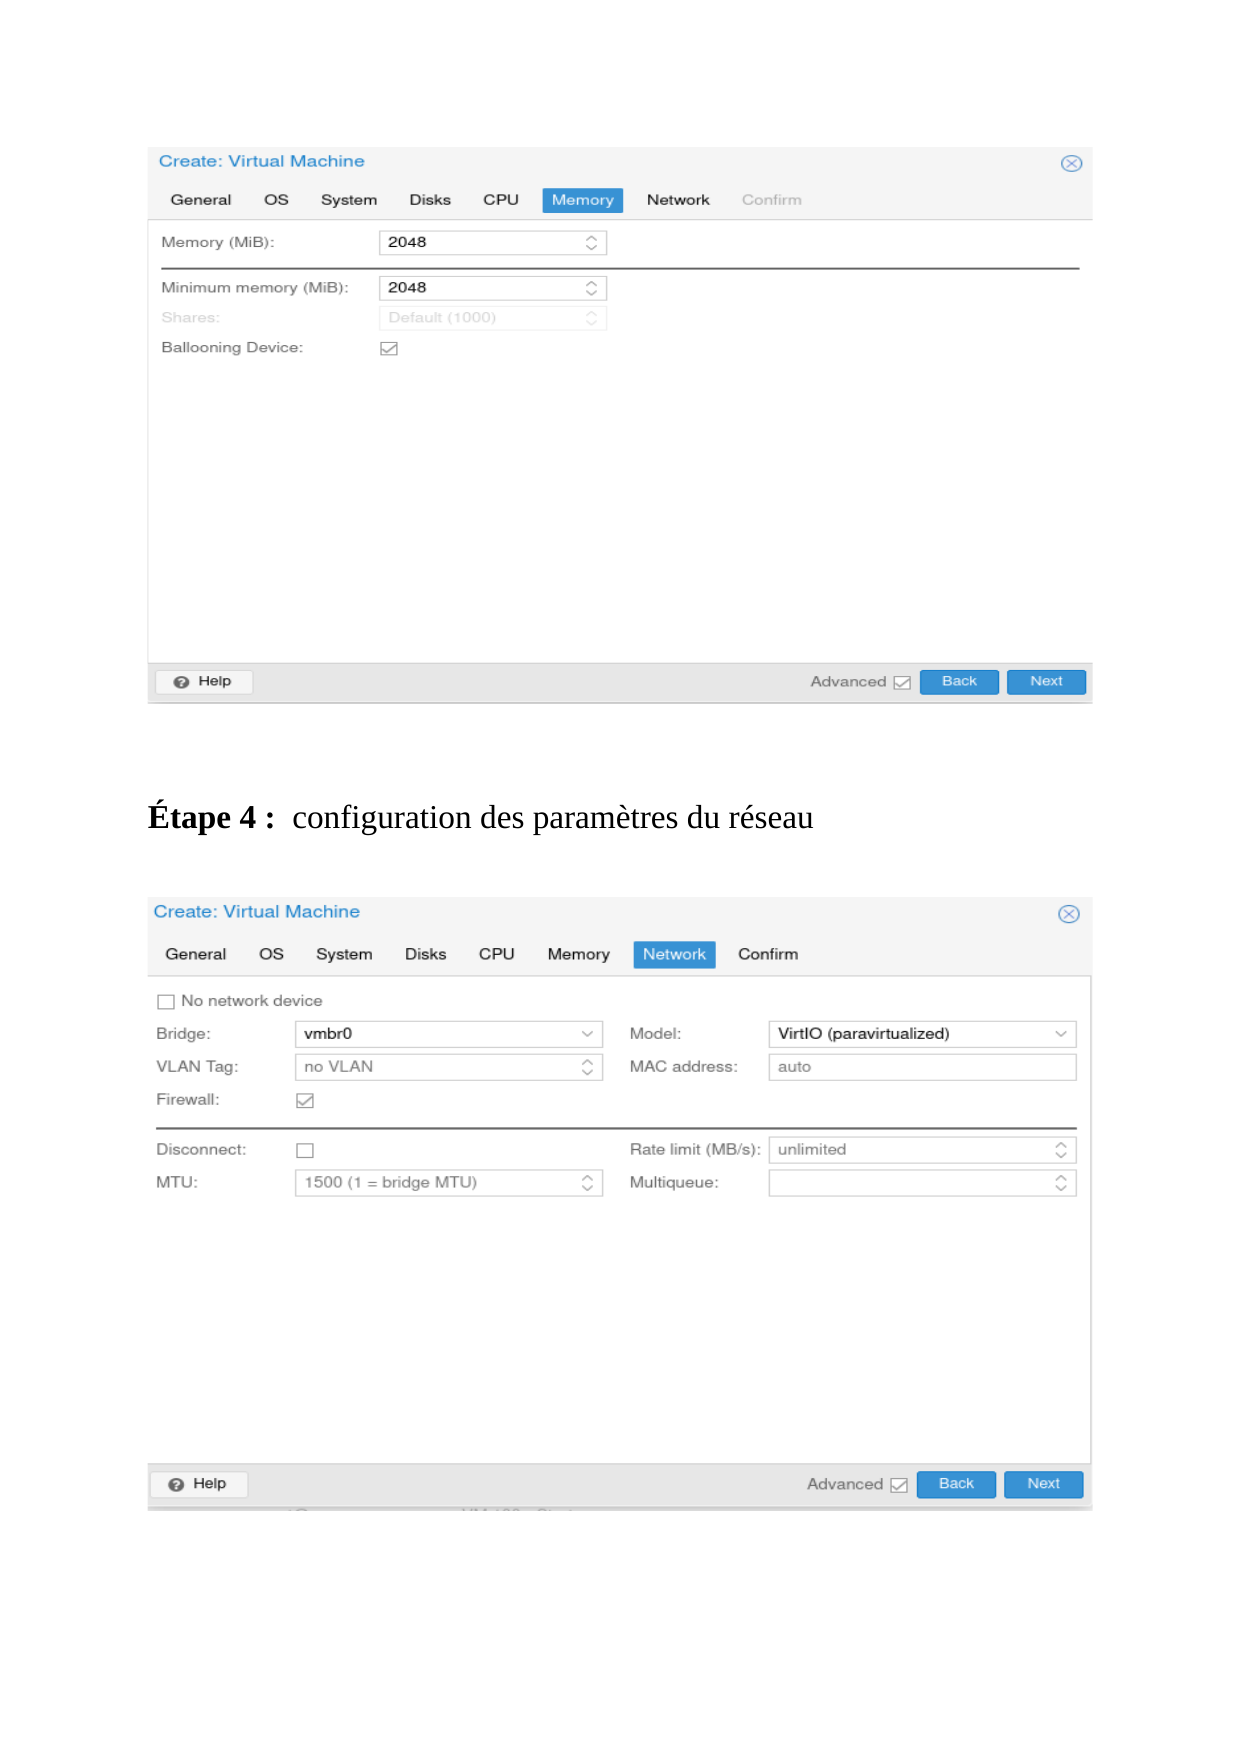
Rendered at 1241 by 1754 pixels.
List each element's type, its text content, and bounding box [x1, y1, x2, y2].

picture [147, 147, 1093, 704]
text Étape 4 : configuration des paramètres du réseau [148, 797, 1093, 836]
picture [147, 897, 1093, 1511]
